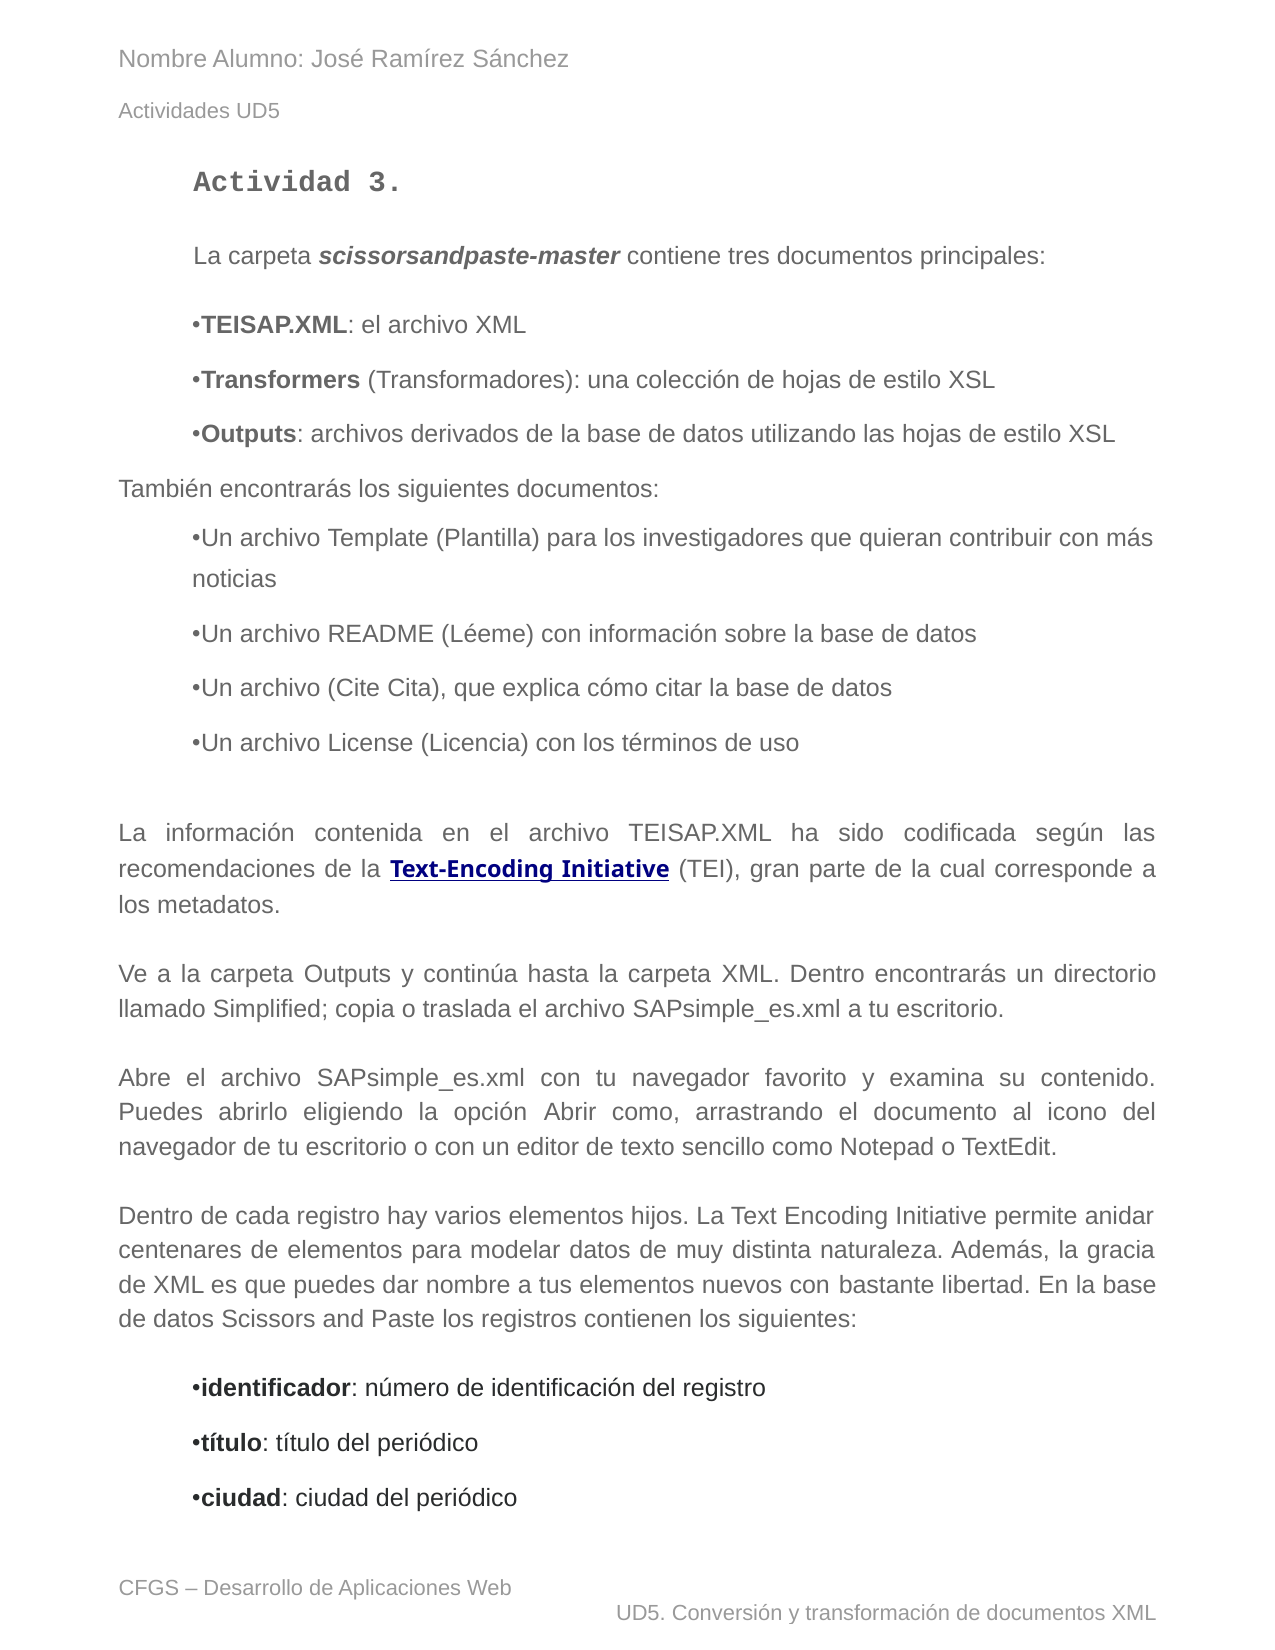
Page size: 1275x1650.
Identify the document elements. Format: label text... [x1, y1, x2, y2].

text La carpeta scissorsandpaste-master contiene tres documentos principales: [193, 241, 1157, 269]
list Un archivo Template (Plantilla) para los investigadores que quieran contribuir con más noticias [118, 523, 1157, 592]
list ciudad: ciudad del periódico [118, 1483, 1157, 1512]
subtitle La información contenida en el archivo TEISAP.XML ha sido codificada según las recomendaciones de la Text-Encoding Initiative (TEI), gran parte de la cual corresponde a los metadatos. [118, 818, 1157, 919]
subtitle Actividad 3. [193, 167, 1157, 201]
list Un archivo License (Licencia) con los términos de uso [118, 728, 1157, 757]
list TEISAP.XML: el archivo XML [118, 310, 1157, 338]
list título: título del periódico [118, 1428, 1157, 1457]
list Transformers (Transformadores): una colección de hojas de estilo XSL [118, 364, 1157, 393]
list Un archivo README (Léeme) con información sobre la base de datos [118, 618, 1157, 647]
subtitle Ve a la carpeta Outputs y continúa hasta la carpeta XML. Dentro encontrarás un directorio llamado Simplified; copia o traslada el archivo SAPsimple_es.xml a tu escritorio. [118, 959, 1157, 1023]
text También encontrarás los siguientes documentos: [118, 474, 1157, 503]
list Un archivo (Cite Cita), que explica cómo citar la base de datos [118, 673, 1157, 702]
subtitle Dentro de cada registro hay varios elementos hijos. La Text Encoding Initiative permite anidar centenares de elementos para modelar datos de muy distinta naturaleza. Además, la gracia de XML es que puedes dar nombre a tus elementos nuevos con bastante libertad. En la base de datos Scissors and Paste los registros contienen los siguientes: [118, 1201, 1157, 1333]
subtitle Abre el archivo SAPsimple_es.xml con tu navegador favorito y examina su contenido. Puedes abrirlo eligiendo la opción Abrir como, arrastrando el documento al icono del navegador de tu escritorio o con un editor de texto sencillo como Notepad o TextEdit. [118, 1063, 1157, 1161]
list identificador: número de identificación del registro [118, 1373, 1157, 1402]
list Outputs: archivos derivados de la base de datos utilizando las hojas de estilo XSL [118, 419, 1157, 448]
